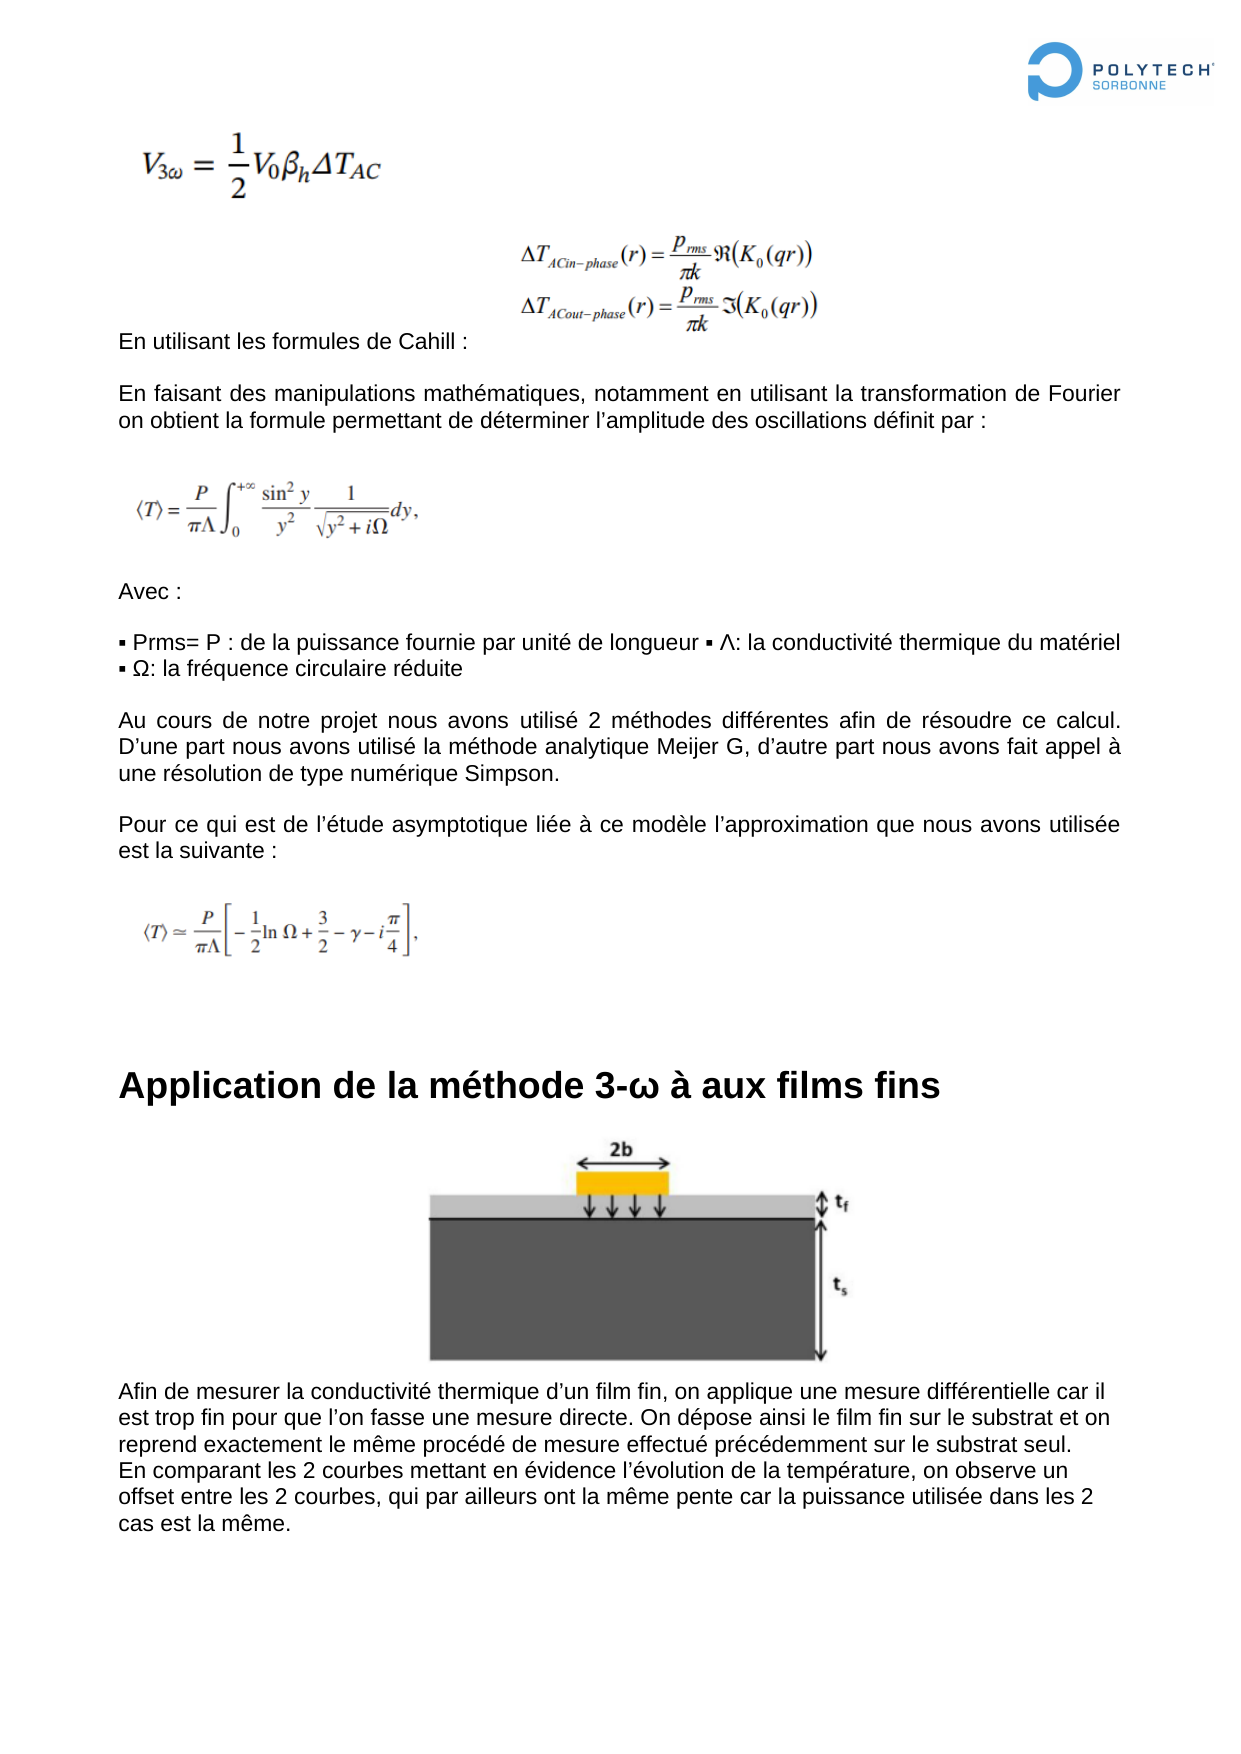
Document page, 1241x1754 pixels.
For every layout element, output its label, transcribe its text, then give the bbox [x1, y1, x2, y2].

picture [118, 118, 411, 220]
picture [384, 1131, 856, 1378]
text Afin de mesurer la conductivité thermique d’un film fin, on applique une mesure différentielle car il est trop fin pour que l’on fasse une mesure directe. On dépose ainsi le film fin sur le substrat et on reprend exactement le même procédé de mesure effectué précédemment sur le substrat seul. En comparant les 2 courbes mettant en évidence l’évolution de la température, on observe un offset entre les 2 courbes, qui par ailleurs ont la même pente car la puissance utilisée dans les 2 cas est la même. [118, 1378, 1122, 1536]
picture [118, 458, 441, 552]
text En faisant des manipulations mathématiques, notamment en utilisant la transformation de Fourier on obtient la formule permettant de déterminer l’amplitude des oscillations définit par : [118, 380, 1122, 433]
text En utilisant les formules de Cahill : [118, 220, 1122, 354]
text ▪ Prms= P : de la puissance fournie par unité de longueur ▪ Λ: la conductivité thermique du matériel ▪ Ω: la fréquence circulaire réduite [118, 629, 1122, 682]
picture [1027, 38, 1215, 106]
picture [481, 220, 857, 350]
subtitle Application de la méthode 3-ω à aux films fins [118, 1063, 1122, 1106]
text Au cours de notre projet nous avons utilisé 2 méthodes différentes afin de résoudre ce calcul. D’une part nous avons utilisé la méthode analytique Meijer G, d’autre part nous avons fait appel à une résolution de type numérique Simpson. [118, 707, 1122, 786]
picture [118, 888, 430, 971]
text Avec : [118, 578, 1122, 604]
text Pour ce qui est de l’étude asymptotique liée à ce modèle l’approximation que nous avons utilisée est la suivante : [118, 811, 1122, 863]
